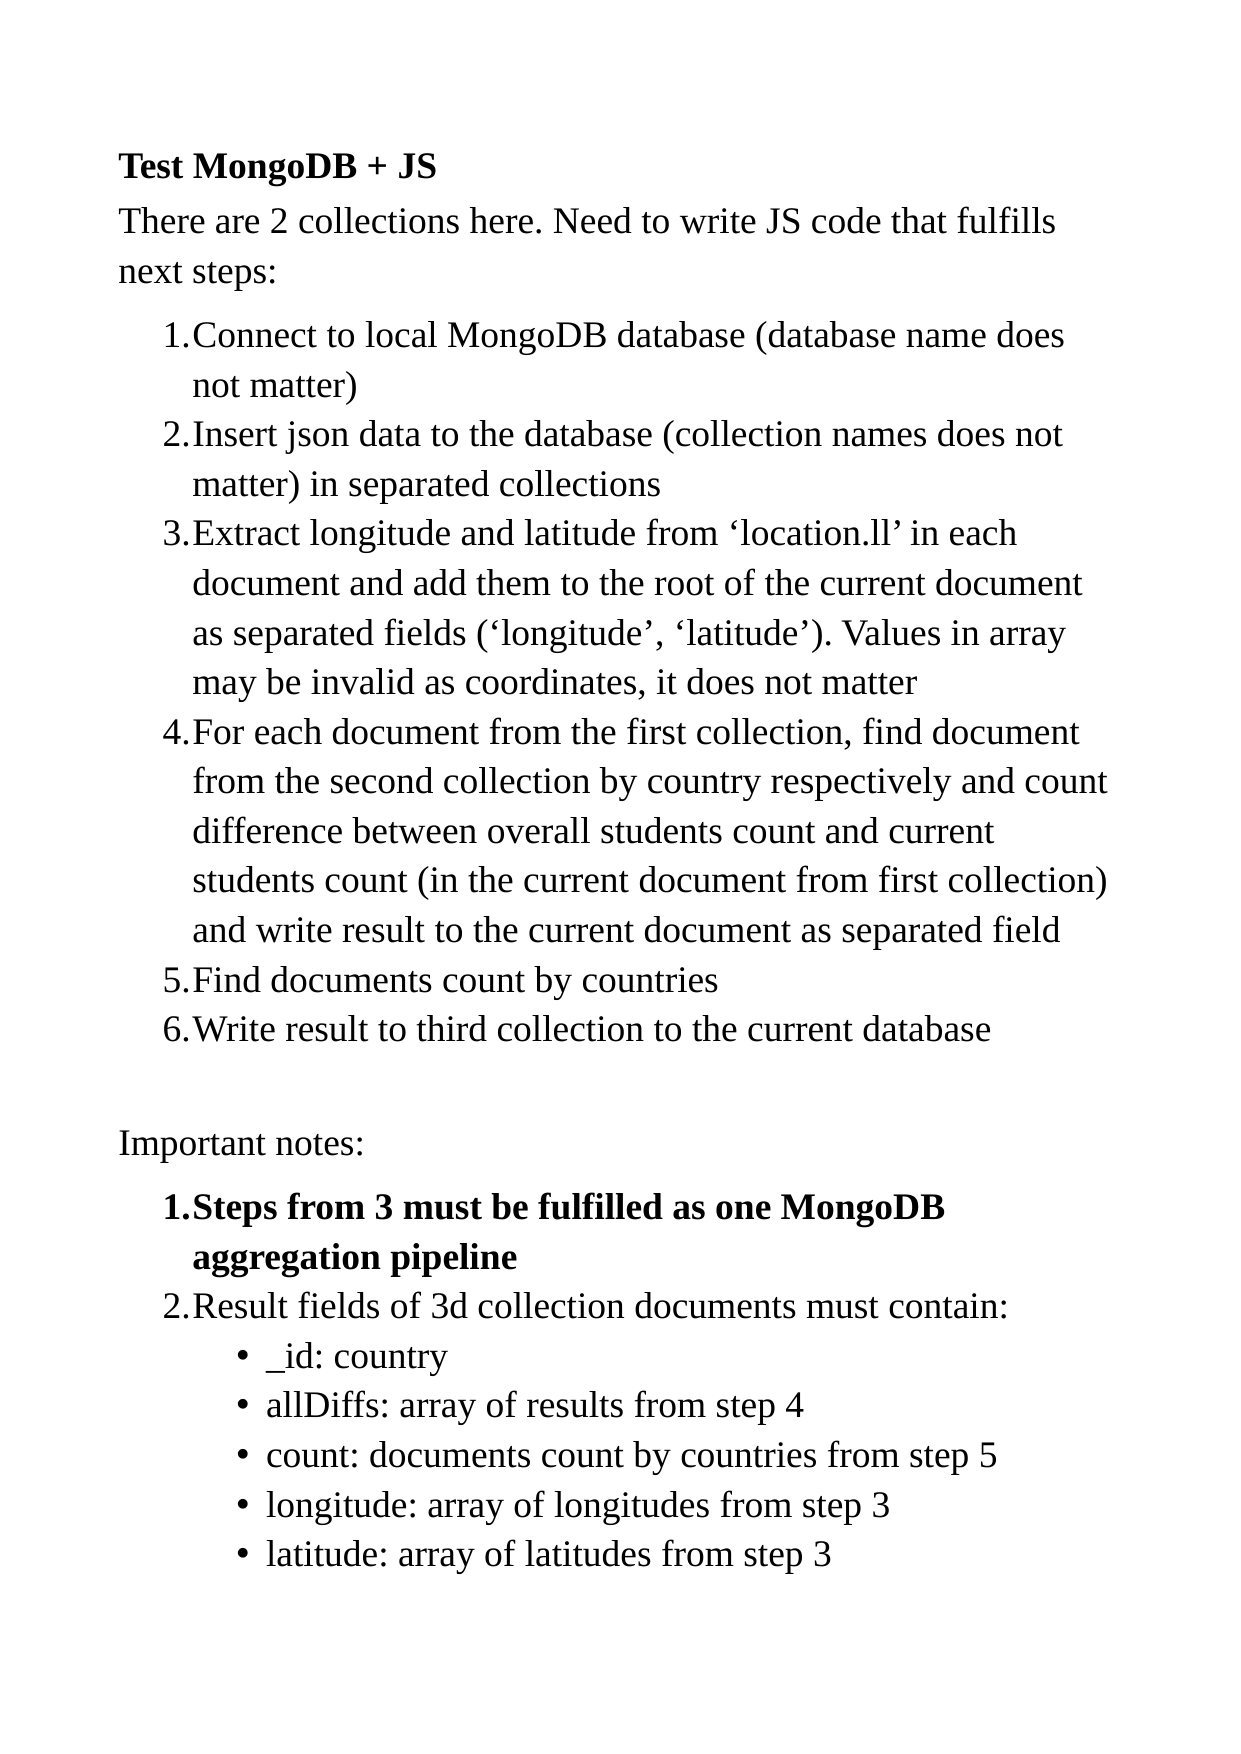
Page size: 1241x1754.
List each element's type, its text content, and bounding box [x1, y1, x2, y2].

list Extract longitude and latitude from ‘location.ll’ in each document and add them to the root of the current document as separated fields (‘longitude’, ‘latitude’). Values in array may be invalid as coordinates, it does not matter [162, 511, 1122, 703]
list Insert json data to the database (collection names does not matter) in separated collections [162, 412, 1122, 504]
list longitude: array of longitudes from step 3 [236, 1482, 1122, 1525]
text Important notes: [118, 1120, 1122, 1163]
list Write result to third collection to the current database [162, 1007, 1122, 1050]
list Connect to local MongoDB database (database name does not matter) [162, 312, 1122, 405]
list Result fields of 3d collection documents must contain: [162, 1284, 1122, 1327]
text There are 2 collections here. Need to write JS code that fulfills next steps: [118, 199, 1122, 291]
list allDiffs: array of results from step 4 [236, 1383, 1122, 1426]
list For each document from the first collection, find document from the second collection by country respectively and count difference between overall students count and current students count (in the current document from first collection) and write result to the current document as separated field [162, 709, 1122, 951]
list Find documents count by countries [162, 957, 1122, 1000]
list _id: country [236, 1333, 1122, 1376]
subtitle Test MongoDB + JS [118, 143, 1122, 186]
list latitude: array of latitudes from step 3 [236, 1532, 1122, 1575]
list Steps from 3 must be fulfilled as one MongoDB aggregation pipeline [162, 1184, 1122, 1277]
list count: documents count by countries from step 5 [236, 1432, 1122, 1476]
